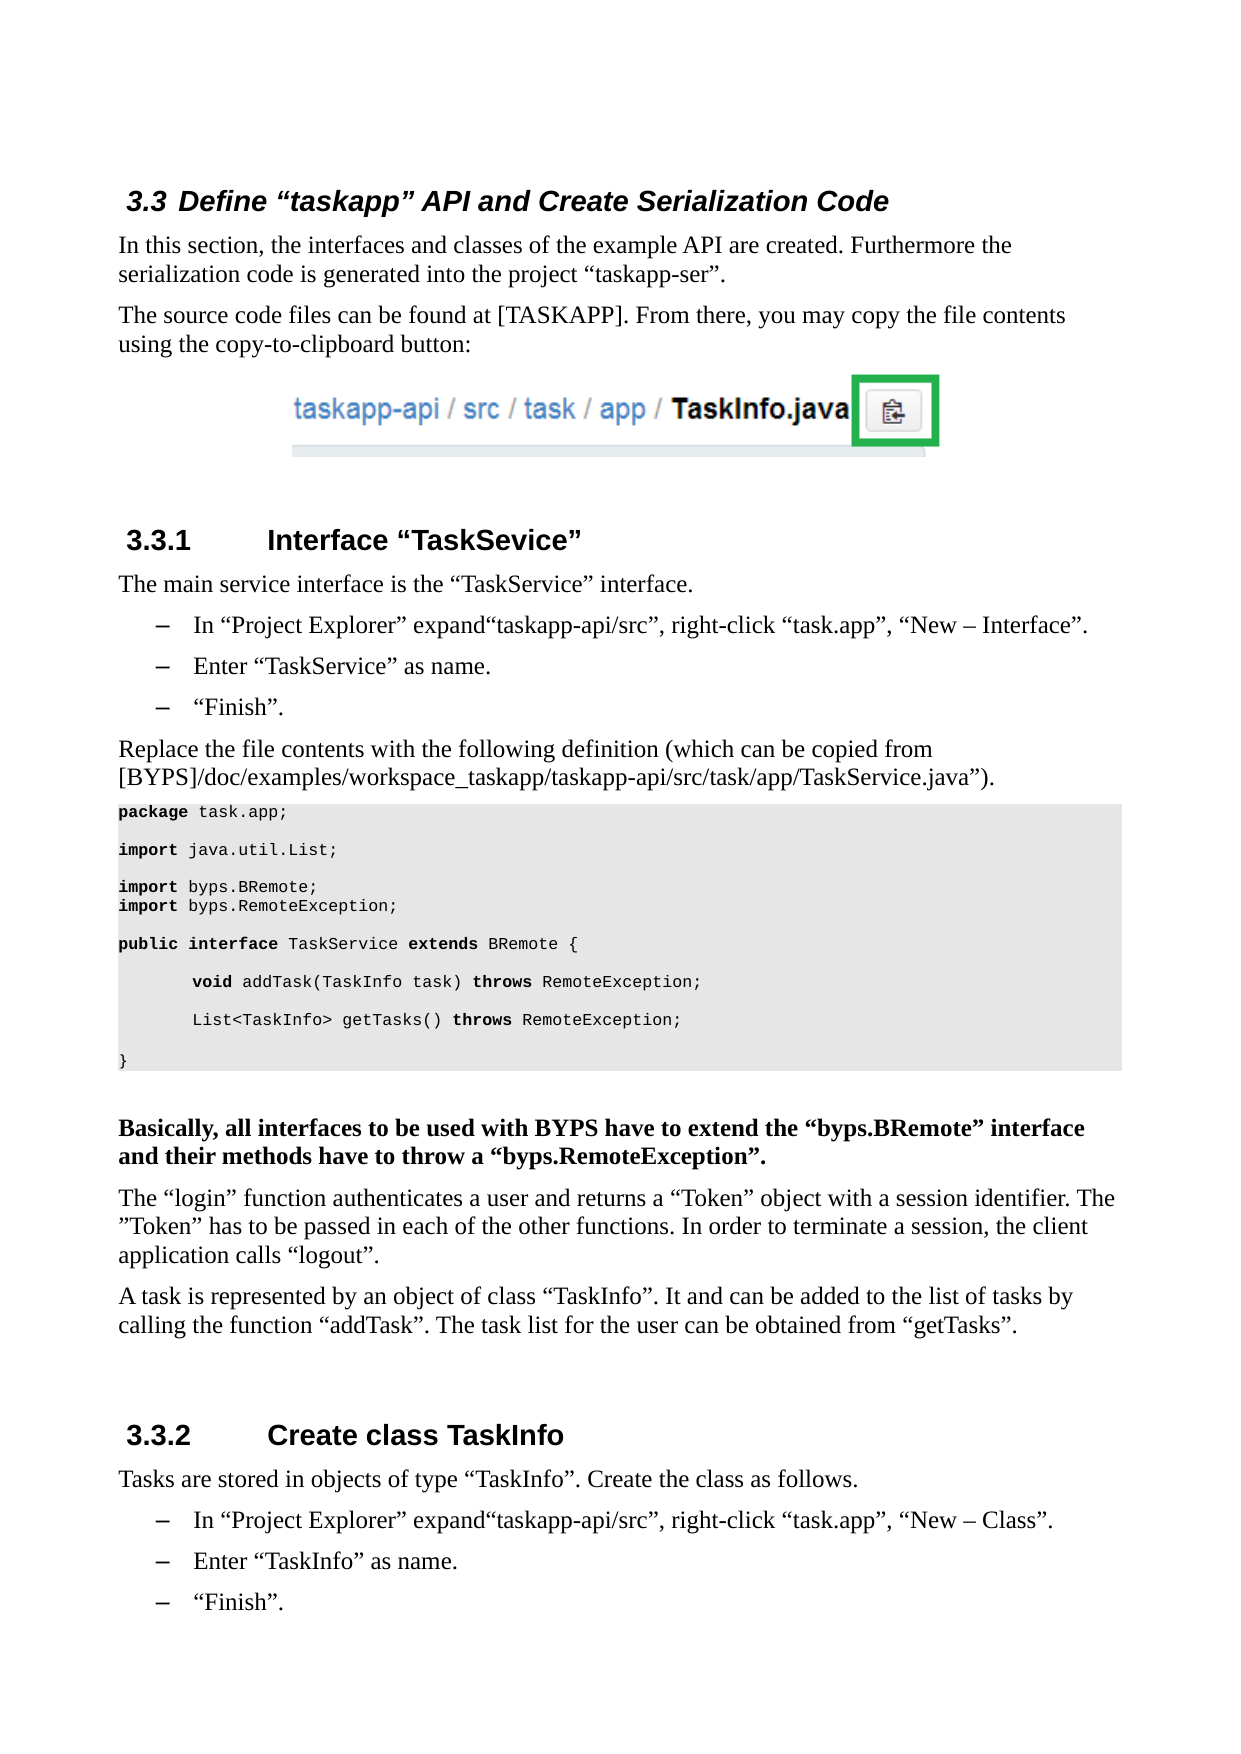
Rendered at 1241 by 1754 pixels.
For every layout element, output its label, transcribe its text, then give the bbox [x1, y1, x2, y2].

text import byps.RemoteException; [118, 898, 1122, 917]
text The “login” function authenticates a user and returns a “Token” object with a session identifier. The ”Token” has to be passed in each of the other functions. In order to terminate a session, the client application calls “logout”. [118, 1183, 1122, 1269]
list In “Project Explorer” expand“taskapp-api/src”, right-click “task.app”, “New – Interface”. [156, 610, 1122, 639]
list “Finish”. [156, 692, 1122, 721]
text Replace the file contents with the following definition (which can be copied from [BYPS]/doc/examples/workspace_taskapp/taskapp-api/src/task/app/TaskService.java”). [118, 734, 1122, 791]
text void addTask(TaskInfo task) throws RemoteException; [118, 973, 1122, 992]
text In this section, the interfaces and classes of the example API are created. Furthermore the serialization code is generated into the project “taskapp-ser”. [118, 230, 1122, 288]
list Enter “TaskService” as name. [156, 651, 1122, 680]
text The source code files can be found at [TASKAPP]. From there, you may copy the file contents using the copy-to-clipboard button: [118, 300, 1122, 358]
text A task is represented by an object of class “TaskInfo”. It and can be added to the list of tasks by calling the function “addTask”. The task list for the user can be obtained from “getTasks”. [118, 1281, 1122, 1339]
list Enter “TaskInfo” as name. [156, 1546, 1122, 1575]
subtitle Create class TaskInfo [118, 1418, 1122, 1451]
text import byps.BRemote; [118, 879, 1122, 898]
list In “Project Explorer” expand“taskapp-api/src”, right-click “task.app”, “New – Class”. [156, 1505, 1122, 1534]
subtitle Define “taskapp” API and Create Serialization Code [118, 184, 1122, 218]
text List<TaskInfo> getTasks() throws RemoteException; [118, 1011, 1122, 1030]
subtitle Interface “TaskSevice” [118, 523, 1122, 556]
text Tasks are stored in objects of type “TaskInfo”. Create the class as follows. [118, 1464, 1122, 1492]
text package task.app; [118, 804, 1122, 822]
text public interface TaskService extends BRemote { [118, 936, 1122, 954]
text The main service interface is the “TaskService” interface. [118, 569, 1122, 597]
text } [118, 1049, 1122, 1071]
text Basically, all interfaces to be used with BYPS have to extend the “byps.BRemote” interface and their methods have to throw a “byps.RemoteException”. [118, 1113, 1122, 1170]
text import java.util.List; [118, 841, 1122, 860]
list “Finish”. [156, 1587, 1122, 1616]
